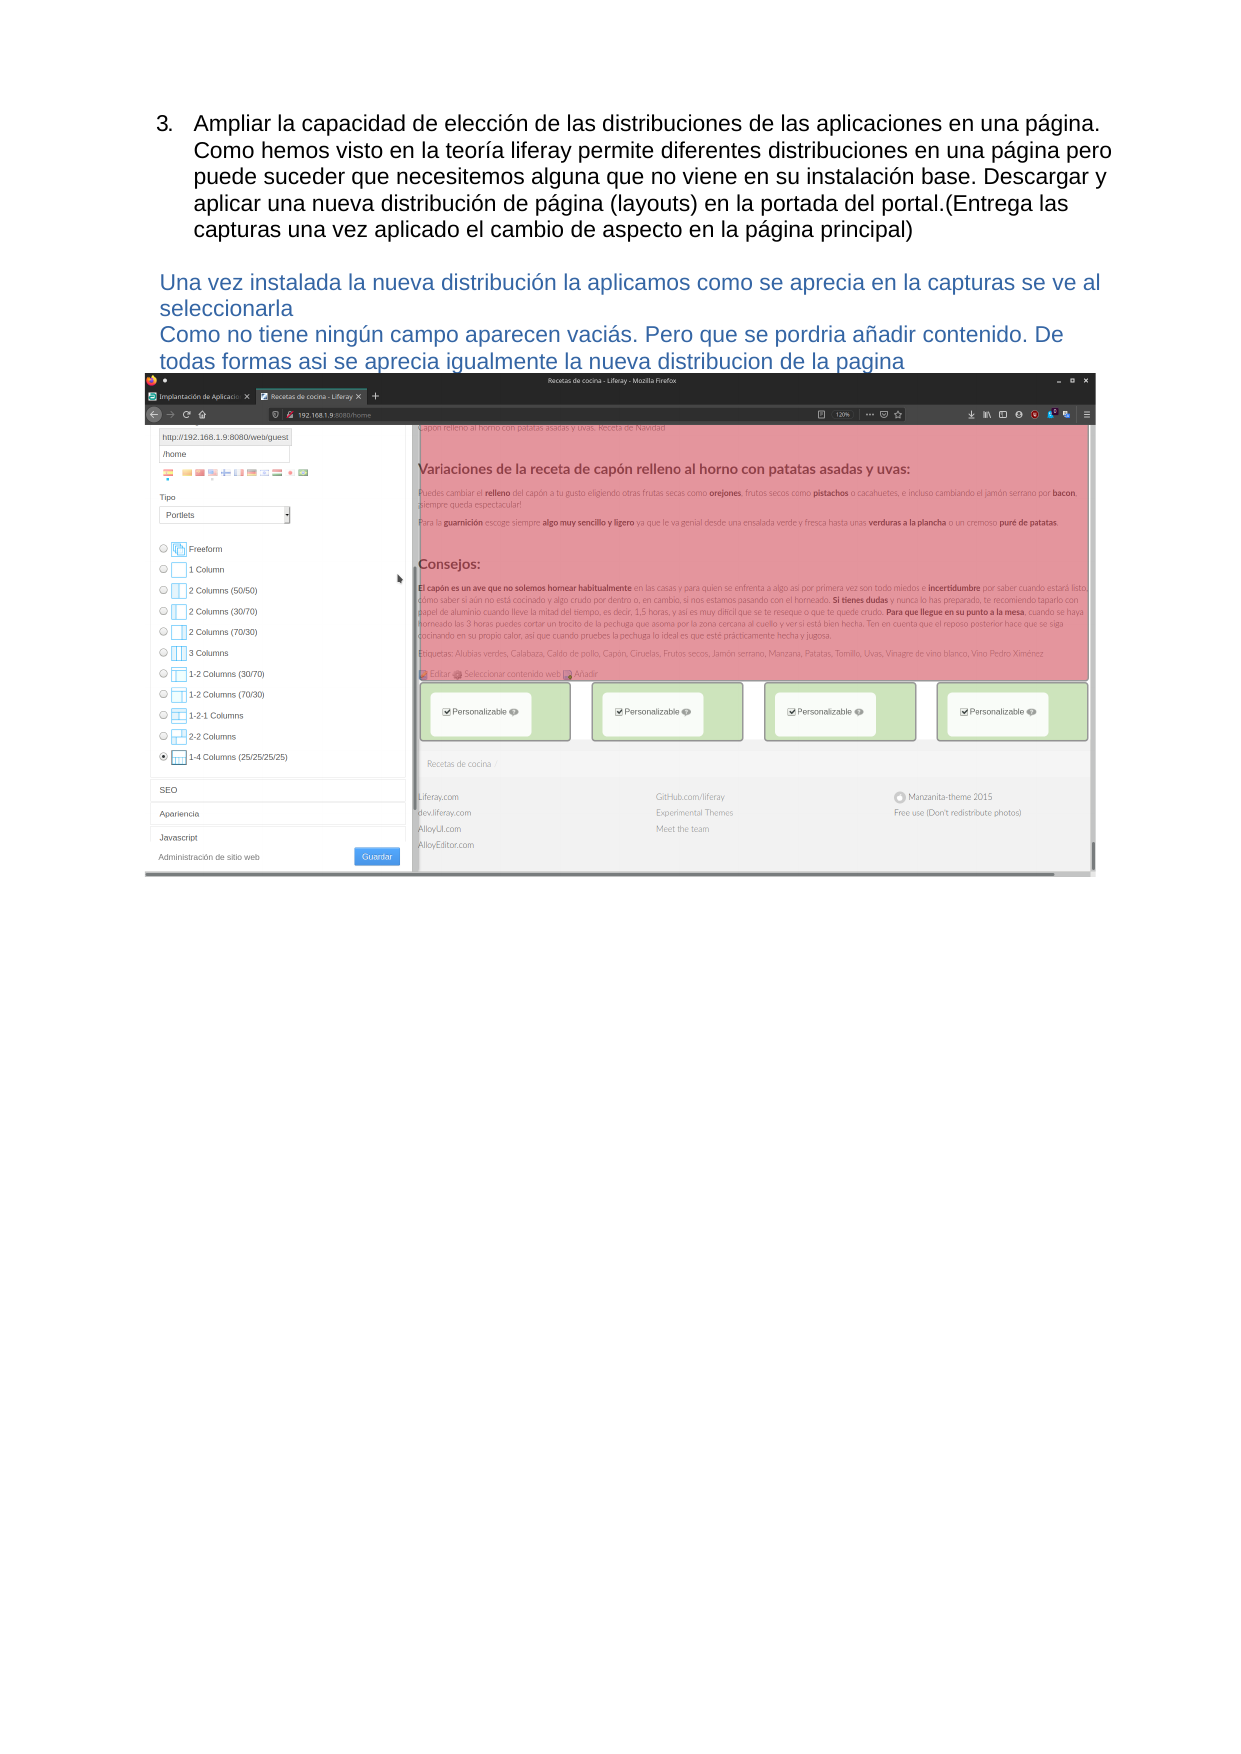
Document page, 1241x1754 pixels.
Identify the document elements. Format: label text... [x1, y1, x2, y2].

list Como no tiene ningún campo aparecen vaciás. Pero que se pordria añadir contenido. De todas formas asi se aprecia igualmente la nueva distribucion de la pagina [159, 321, 1110, 374]
picture [144, 373, 1096, 877]
list Una vez instalada la nueva distribución la aplicamos como se aprecia en la capturas se ve al seleccionarla [159, 268, 1110, 321]
list Ampliar la capacidad de elección de las distribuciones de las aplicaciones en una página. Como hemos visto en la teoría liferay permite diferentes distribuciones en una página pero puede suceder que necesitemos alguna que no viene en su instalación base. Descargar y aplicar una nueva distribución de página (layouts) en la portada del portal.(Entrega las capturas una vez aplicado el cambio de aspecto en la página principal) [156, 110, 1112, 242]
